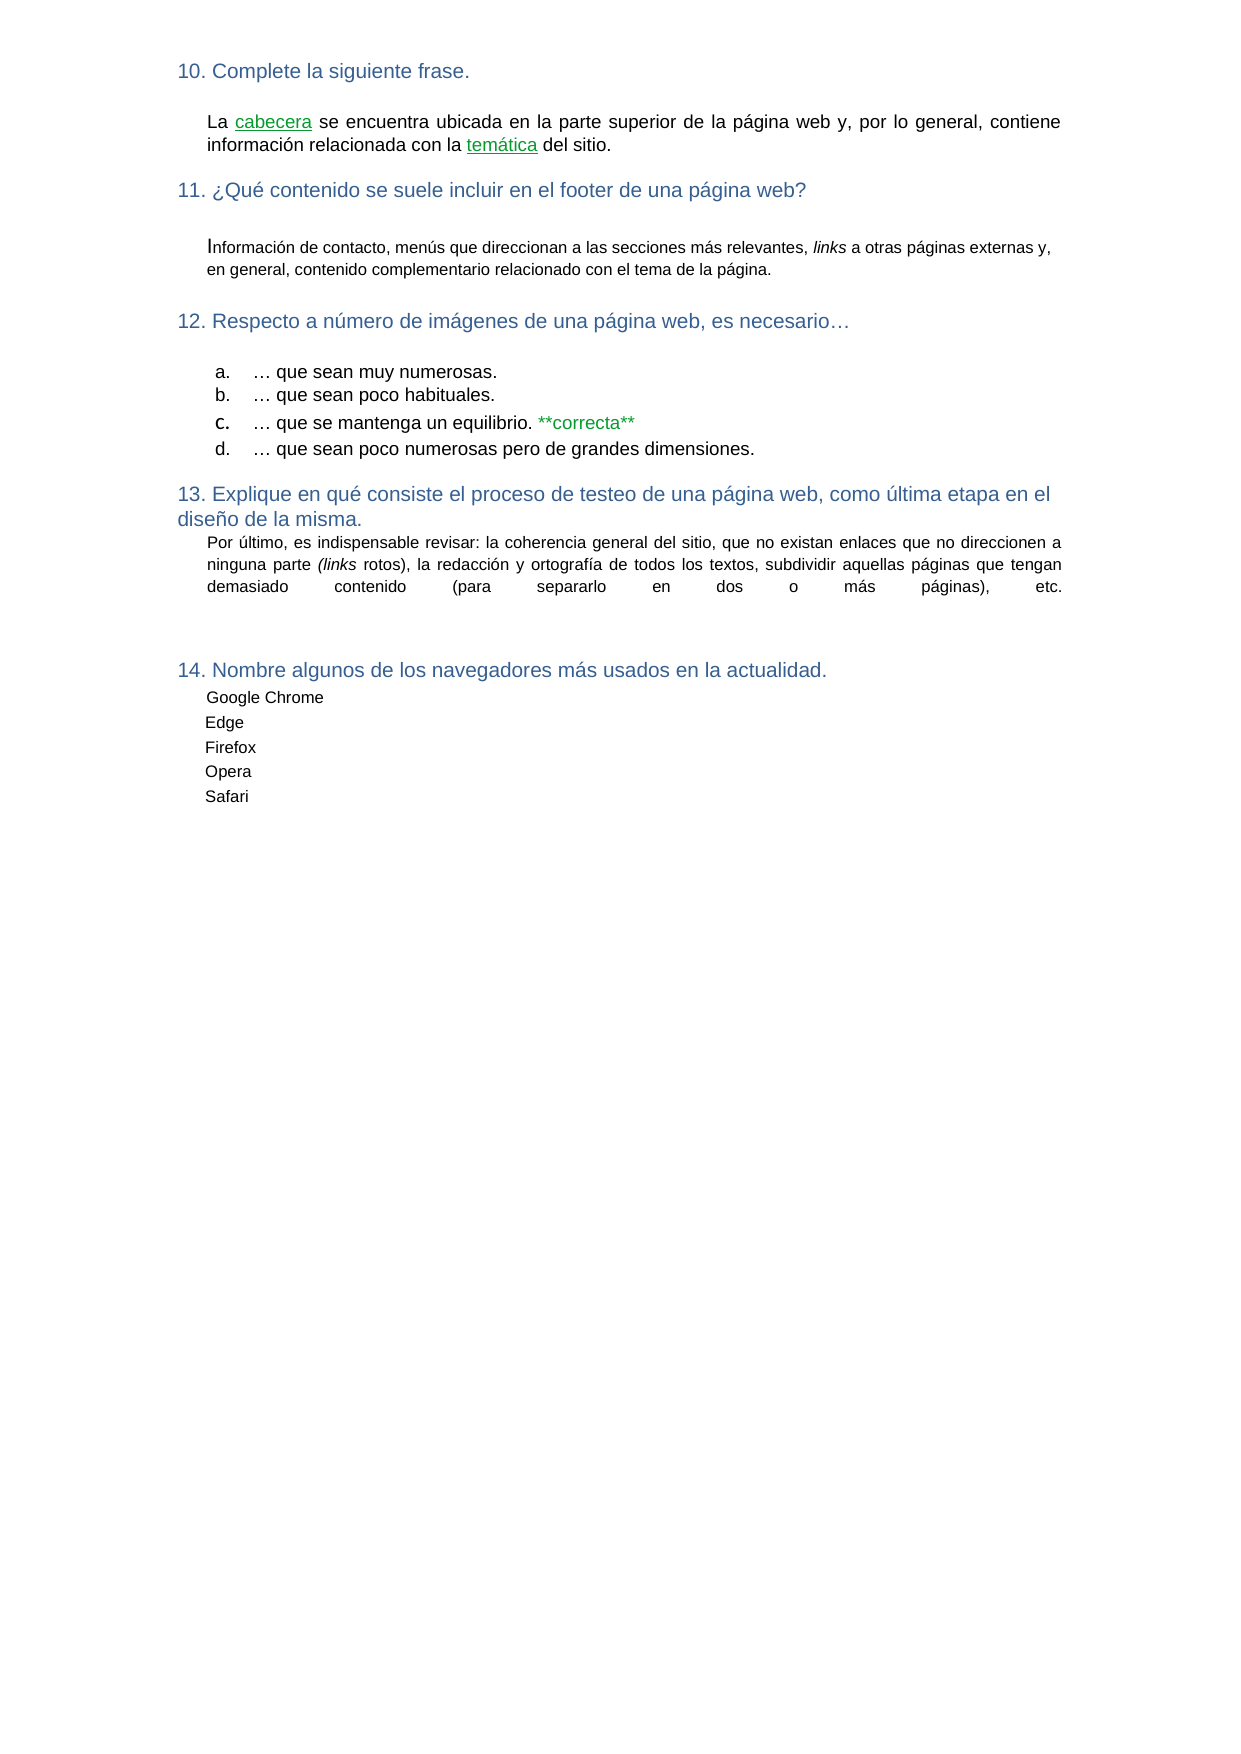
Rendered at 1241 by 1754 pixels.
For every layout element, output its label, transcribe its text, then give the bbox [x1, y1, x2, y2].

list … que se mantenga un equilibrio. **correcta** [215, 407, 1063, 435]
text Por último, es indispensable revisar: la coherencia general del sitio, que no existan enlaces que no direccionen a ninguna parte (links rotos), la redacción y ortografía de todos los textos, subdividir aquellas páginas que tengan demasiado contenido (para separarlo en dos o más páginas), etc. [207, 533, 1063, 628]
list … que sean muy numerosas. [215, 361, 1063, 382]
subtitle 12. Respecto a número de imágenes de una página web, es necesario… [177, 309, 1063, 359]
subtitle Opera [177, 762, 1063, 781]
subtitle Google Chrome [177, 687, 1063, 707]
subtitle Edge [177, 713, 1063, 732]
subtitle 11. ¿Qué contenido se suele incluir en el footer de una página web? [177, 178, 1063, 202]
subtitle 13. Explique en qué consiste el proceso de testeo de una página web, como última etapa en el diseño de la misma. [177, 481, 1063, 531]
subtitle Firefox [177, 737, 1063, 757]
list … que sean poco habituales. [215, 384, 1063, 405]
subtitle Información de contacto, menús que direccionan a las secciones más relevantes, links a otras páginas externas y, en general, contenido complementario relacionado con el tema de la página. [207, 208, 1063, 278]
subtitle Safari [177, 787, 1063, 840]
subtitle 10. Complete la siguiente frase. [177, 59, 1063, 109]
list La cabecera se encuentra ubicada en la parte superior de la página web y, por lo general, contiene información relacionada con la temática del sitio. [207, 111, 1063, 156]
list … que sean poco numerosas pero de grandes dimensiones. [215, 437, 1063, 459]
subtitle 14. Nombre algunos de los navegadores más usados en la actualidad. [177, 657, 1063, 681]
